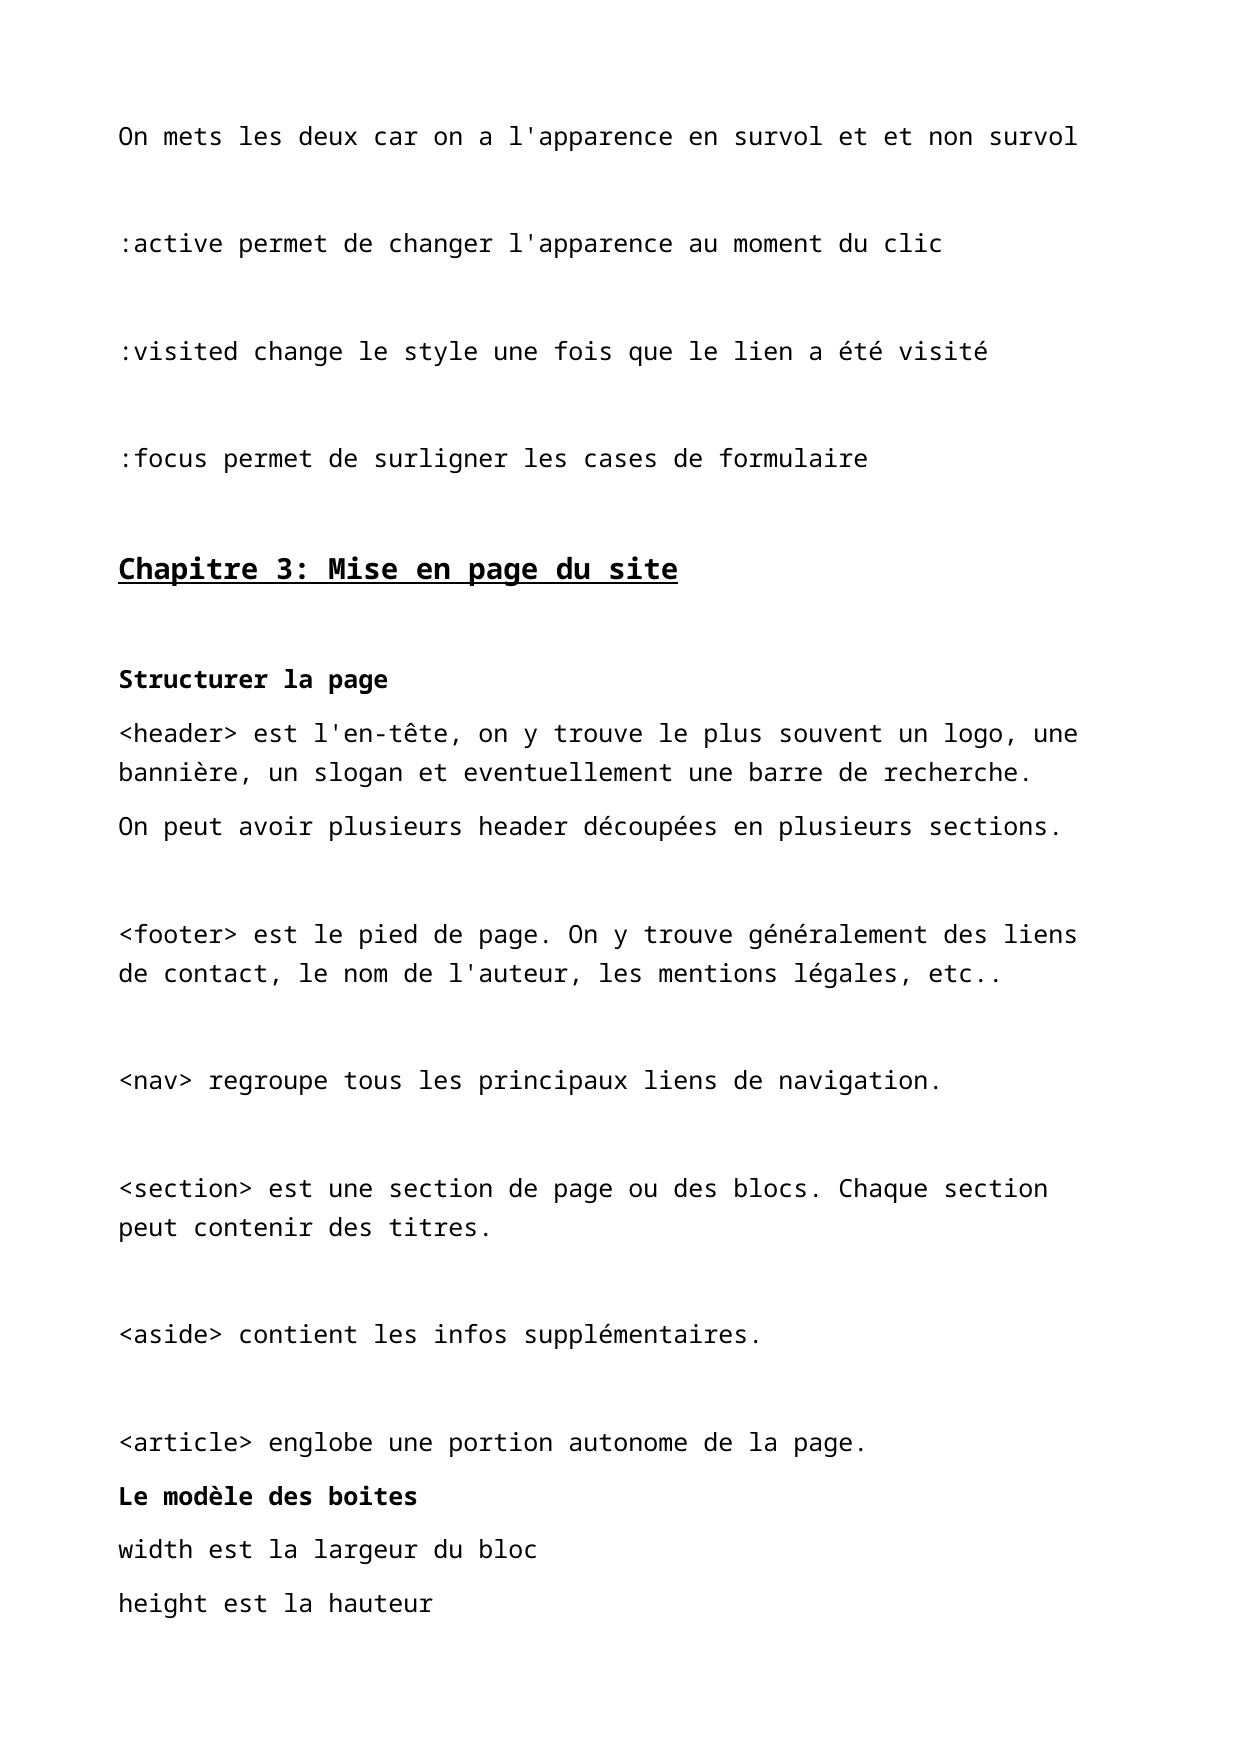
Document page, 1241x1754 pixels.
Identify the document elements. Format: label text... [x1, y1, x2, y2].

text <nav> regroupe tous les principaux liens de navigation. [118, 1063, 1122, 1097]
text :focus permet de surligner les cases de formulaire [118, 441, 1122, 475]
text Chapitre 3: Mise en page du site [118, 548, 1122, 588]
text Structurer la page [118, 662, 1122, 696]
text width est la largeur du bloc [118, 1532, 1122, 1566]
text On peut avoir plusieurs header découpées en plusieurs sections. [118, 809, 1122, 843]
text On mets les deux car on a l'apparence en survol et et non survol [118, 118, 1122, 152]
text <footer> est le pied de page. On y trouve généralement des liens de contact, le nom de l'auteur, les mentions légales, etc.. [118, 916, 1122, 989]
text <aside> contient les infos supplémentaires. [118, 1317, 1122, 1351]
text :visited change le style une fois que le lien a été visité [118, 333, 1122, 367]
text <section> est une section de page ou des blocs. Chaque section peut contenir des titres. [118, 1170, 1122, 1244]
text <article> englobe une portion autonome de la page. [118, 1424, 1122, 1459]
text Le modèle des boites [118, 1478, 1122, 1512]
text height est la hauteur [118, 1586, 1122, 1620]
text :active permet de changer l'apparence au moment du clic [118, 226, 1122, 260]
text <header> est l'en-tête, on y trouve le plus souvent un logo, une bannière, un slogan et eventuellement une barre de recherche. [118, 716, 1122, 789]
